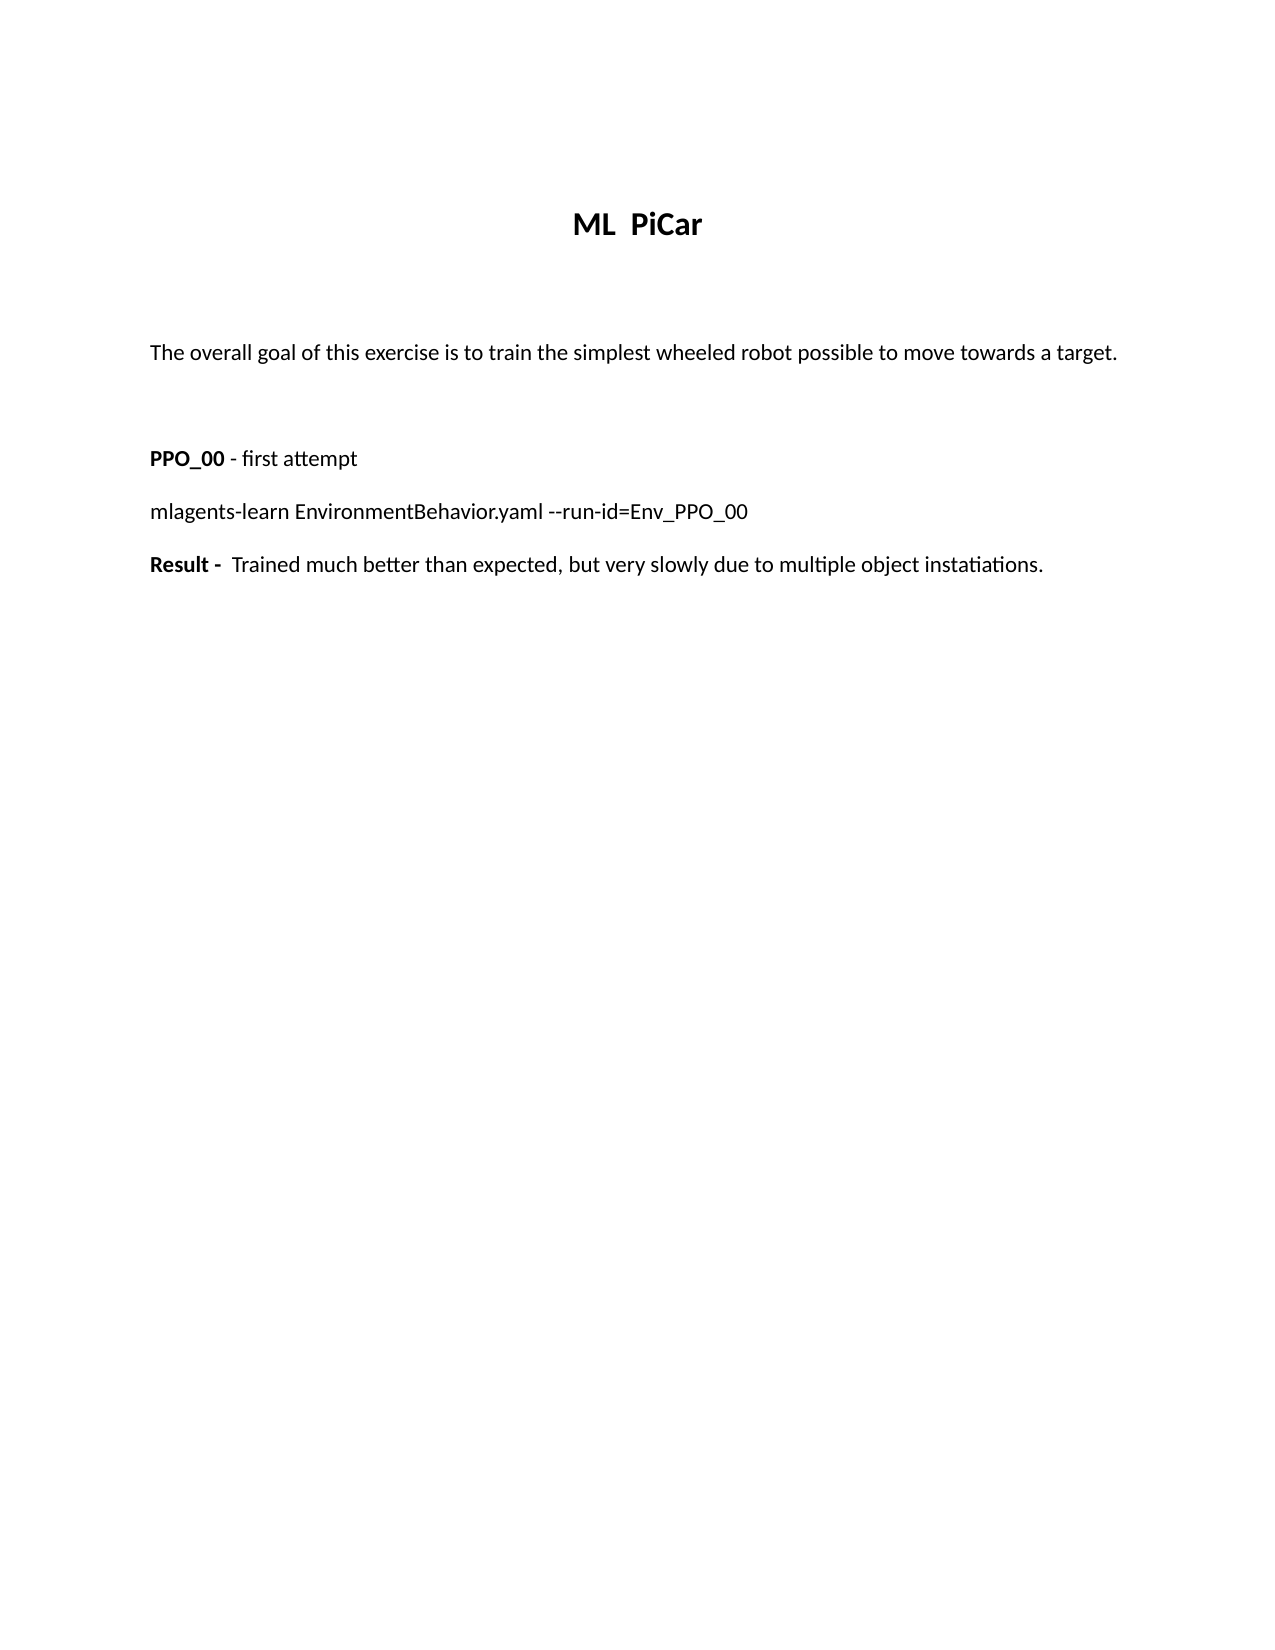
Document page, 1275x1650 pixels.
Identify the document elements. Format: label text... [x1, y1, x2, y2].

text Result - Trained much better than expected, but very slowly due to multiple object instatiations. [150, 550, 1125, 578]
text The overall goal of this exercise is to train the simplest wheeled robot possible to move towards a target. [150, 338, 1125, 366]
text mlagents-learn EnvironmentBehavior.yaml --run-id=Env_PPO_00 [150, 497, 1125, 525]
text PPO_00 - first attempt [150, 444, 1125, 472]
text ML PiCar [150, 203, 1125, 244]
